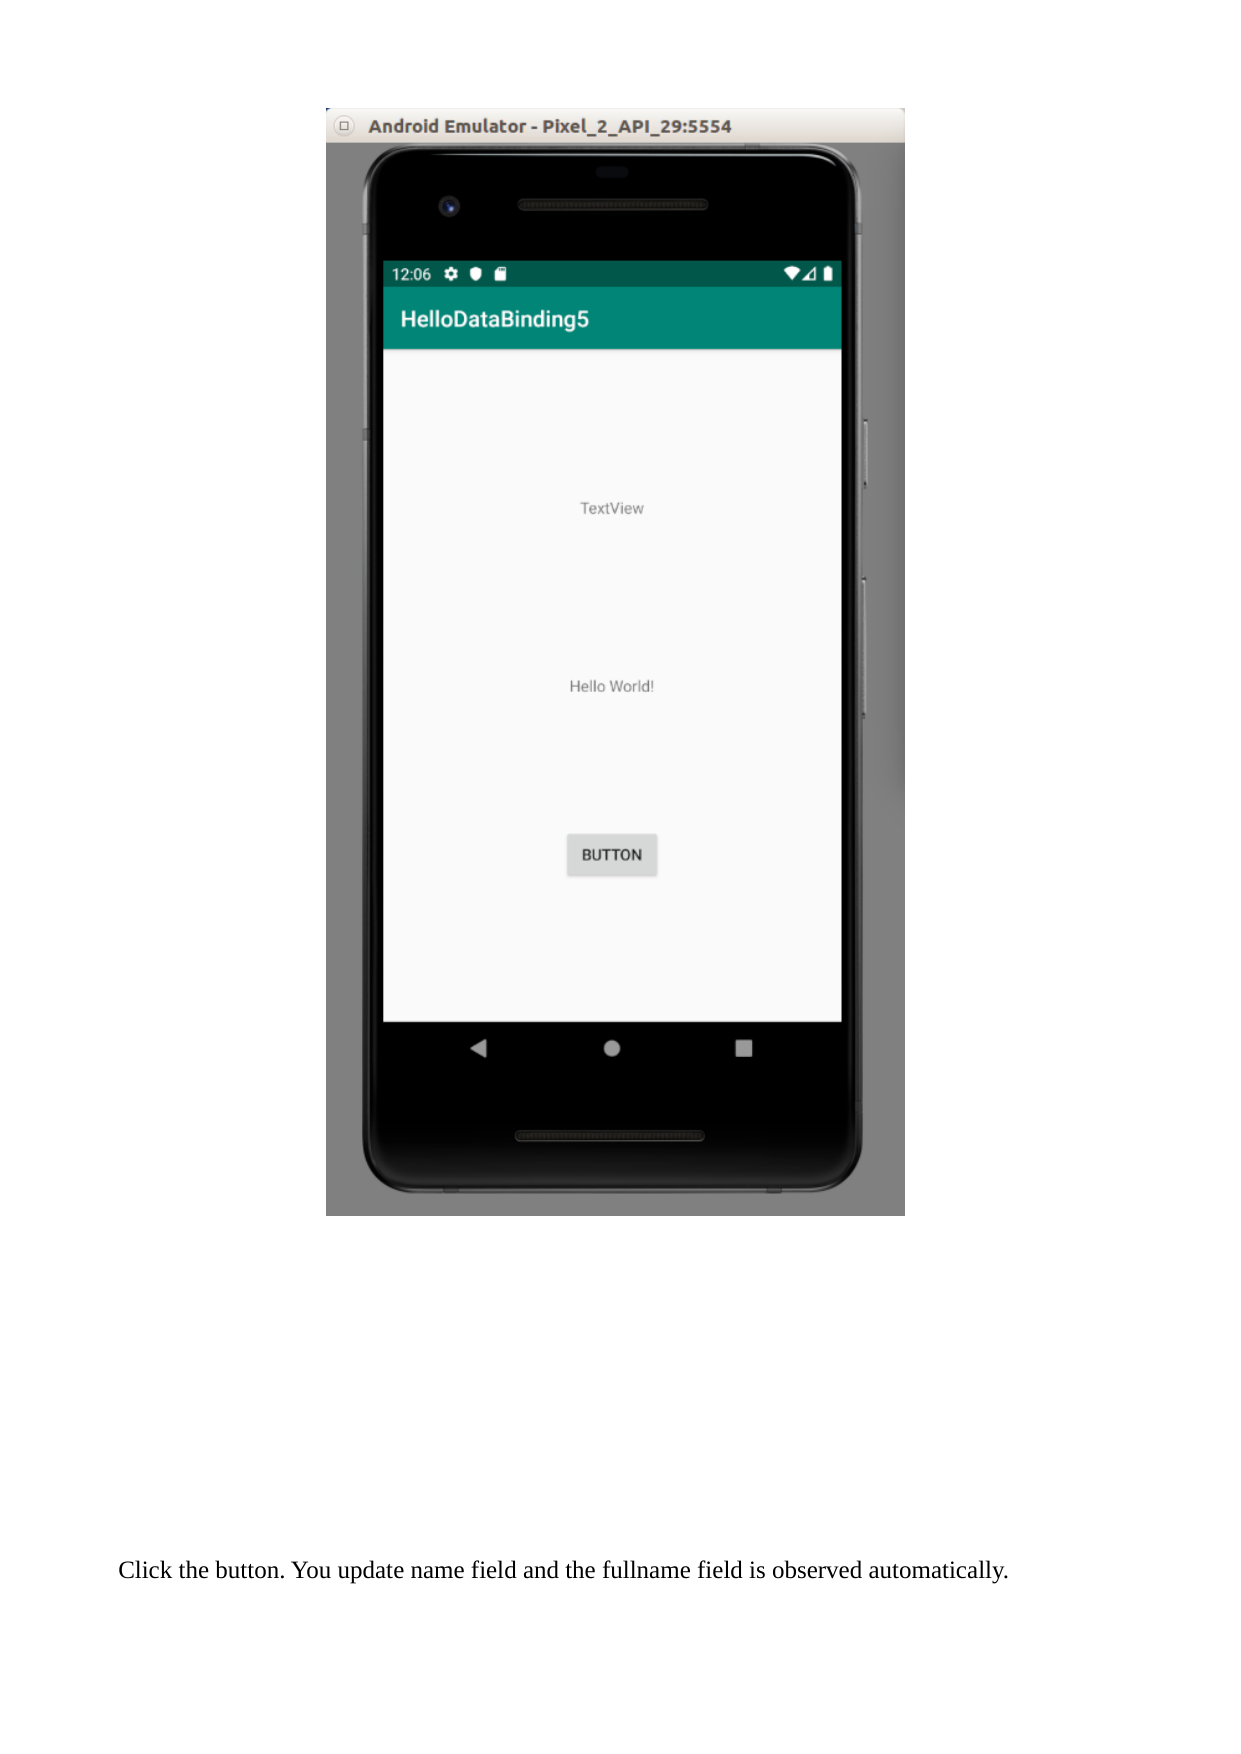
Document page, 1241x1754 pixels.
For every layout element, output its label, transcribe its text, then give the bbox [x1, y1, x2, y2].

text Click the button. You update name field and the fullname field is observed automatically. [118, 1556, 1122, 1584]
picture [326, 108, 905, 1216]
